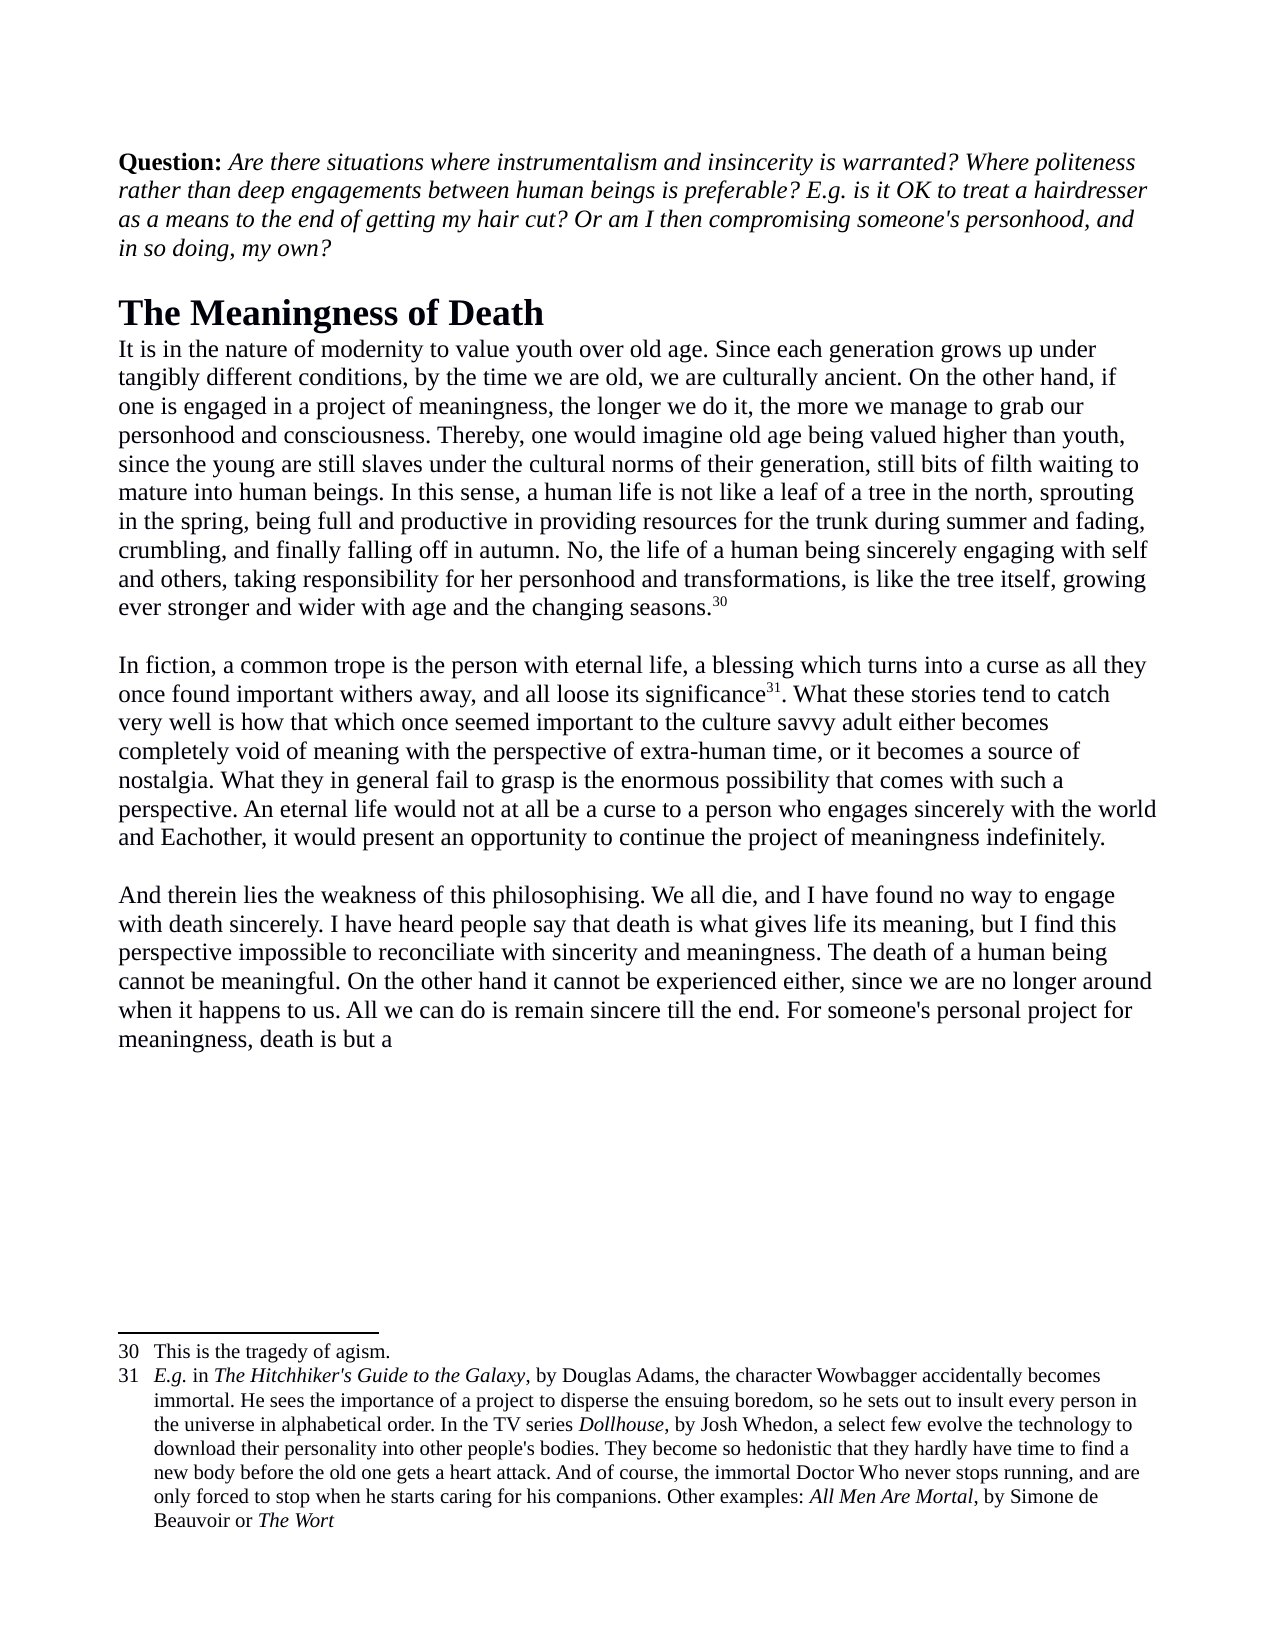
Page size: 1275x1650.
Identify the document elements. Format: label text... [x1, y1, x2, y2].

text E.g. in The Hitchhiker's Guide to the Galaxy, by Douglas Adams, the character Wowbagger accidentally becomes immortal. He sees the importance of a project to disperse the ensuing boredom, so he sets out to insult every person in the universe in alphabetical order. In the TV series Dollhouse, by Josh Whedon, a select few evolve the technology to download their personality into other people's bodies. They become so hedonistic that they hardly have time to find a new body before the old one gets a heart attack. And of course, the immortal Doctor Who never stops running, and are only forced to stop when he starts caring for his companions. Other examples: All Men Are Mortal, by Simone de Beauvoir or The Wort [118, 1363, 1157, 1532]
text Question: Are there situations where instrumentalism and insincerity is warranted? Where politeness rather than deep engagements between human beings is preferable? E.g. is it OK to treat a hairdresser as a means to the end of getting my hair cut? Or am I then compromising someone's personhood, and in so doing, my own? [331, 147, 1157, 262]
text This is the tragedy of agism. [118, 1339, 1157, 1363]
text In fiction, a common trope is the person with eternal life, a blessing which turns into a curse as all they once found important withers away, and all loose its significance. What these stories tend to catch very well is how that which once seemed important to the culture savvy adult either becomes completely void of meaning with the perspective of extra-human time, or it becomes a source of nostalgia. What they in general fail to grasp is the enormous possibility that comes with such a perspective. An eternal life would not at all be a curse to a person who engages sincerely with the world and Eachother, it would present an opportunity to continue the project of meaningness indefinitely. [118, 650, 1157, 851]
subtitle The Meaningness of Death [118, 291, 1157, 334]
text And therein lies the weakness of this philosophising. We all die, and I have found no way to engage with death sincerely. I have heard people say that death is what gives life its meaning, but I find this perspective impossible to reconciliate with sincerity and meaningness. The death of a human being cannot be meaningful. On the other hand it cannot be experienced either, since we are no longer around when it happens to us. All we can do is remain sincere till the end. For someone's personal project for meaningness, death is but a [118, 880, 1157, 1052]
text It is in the nature of modernity to value youth over old age. Since each generation grows up under tangibly different conditions, by the time we are old, we are culturally ancient. On the other hand, if one is engaged in a project of meaningness, the longer we do it, the more we manage to grab our personhood and consciousness. Thereby, one would imagine old age being valued higher than youth, since the young are still slaves under the cultural norms of their generation, still bits of filth waiting to mature into human beings. In this sense, a human life is not like a leaf of a tree in the north, sprouting in the spring, being full and productive in providing resources for the trunk during summer and fading, crumbling, and finally falling off in autumn. No, the life of a human being sincerely engaging with self and others, taking responsibility for her personhood and transformations, is like the tree itself, growing ever stronger and wider with age and the changing seasons. [118, 334, 1157, 621]
